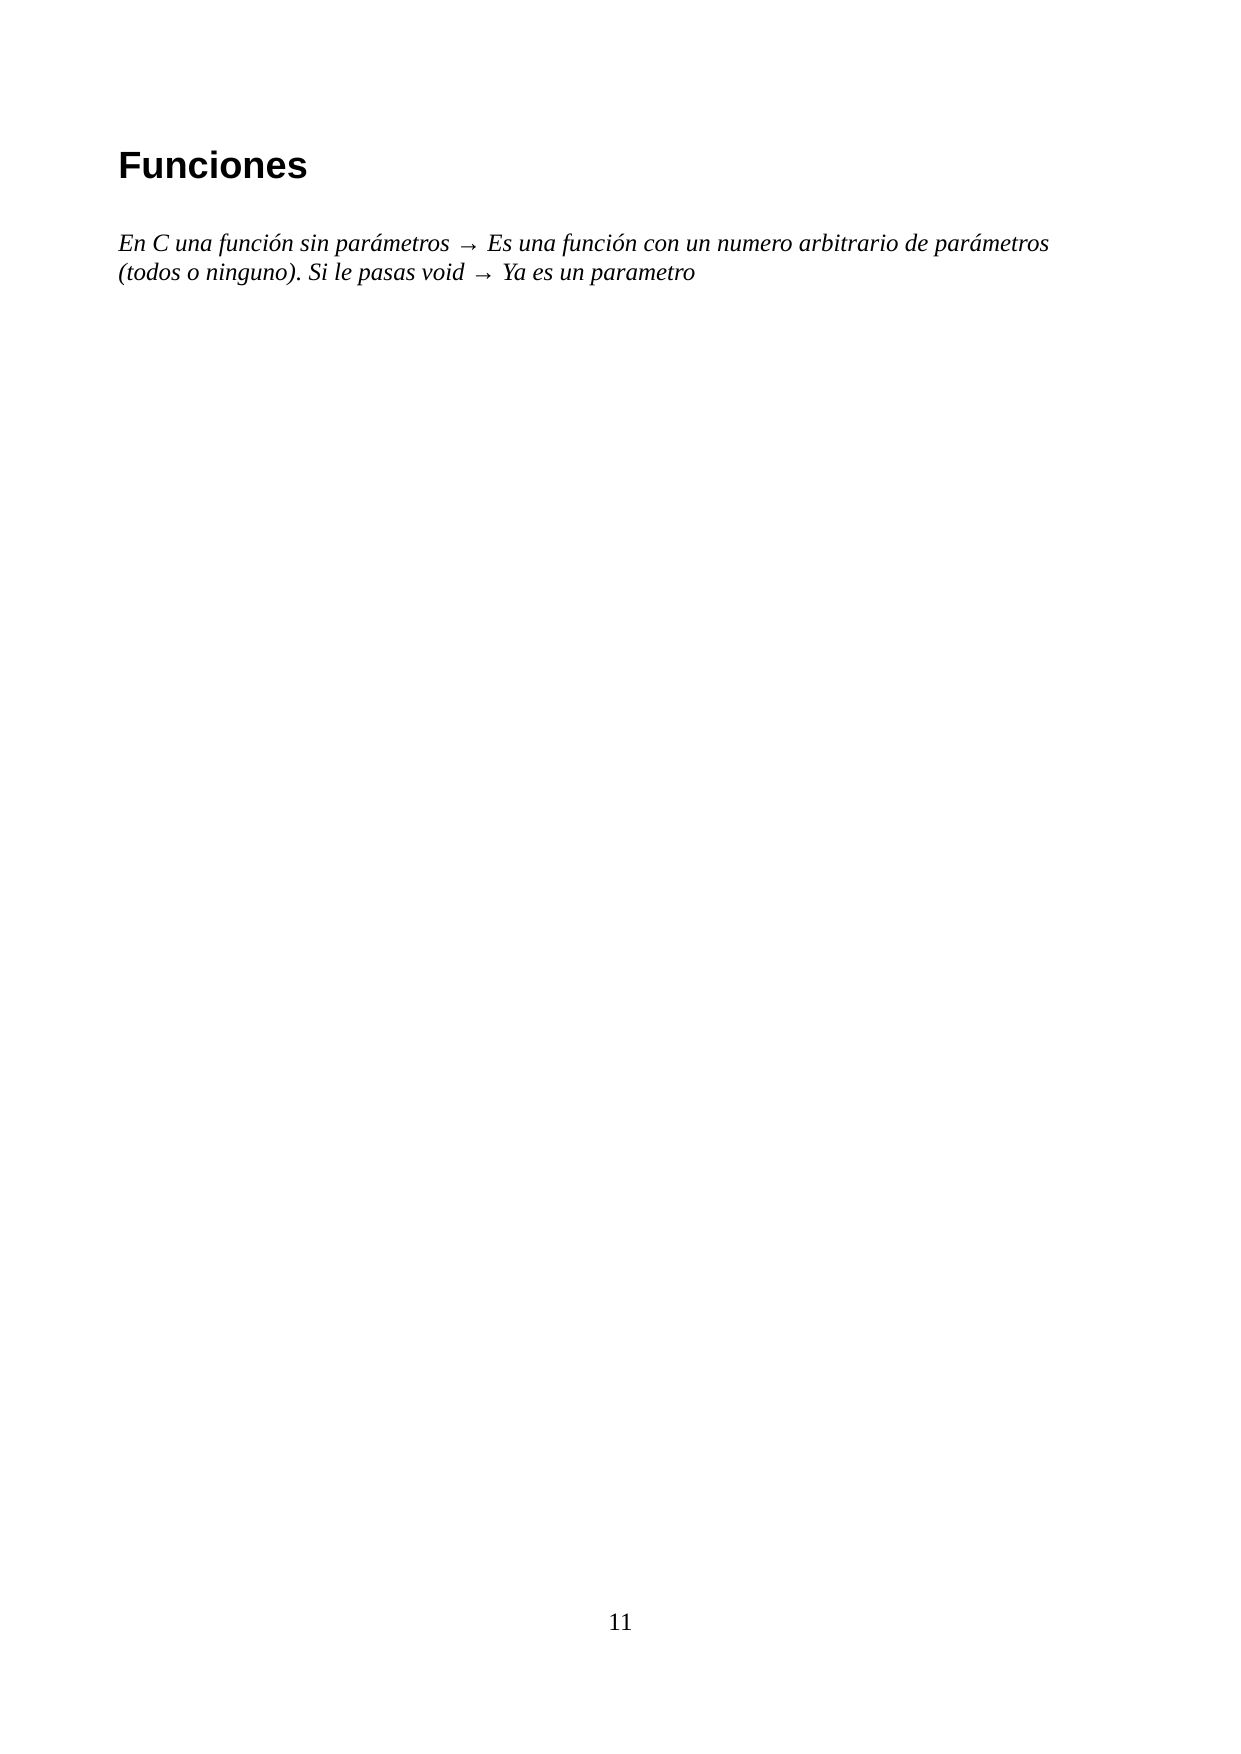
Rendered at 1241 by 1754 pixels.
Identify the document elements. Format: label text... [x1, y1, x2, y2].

text (todos o ninguno). Si le pasas void → Ya es un parametro [118, 257, 1122, 286]
subtitle Funciones [118, 143, 1122, 187]
text En C una función sin parámetros → Es una función con un numero arbitrario de parámetros [118, 228, 1122, 257]
